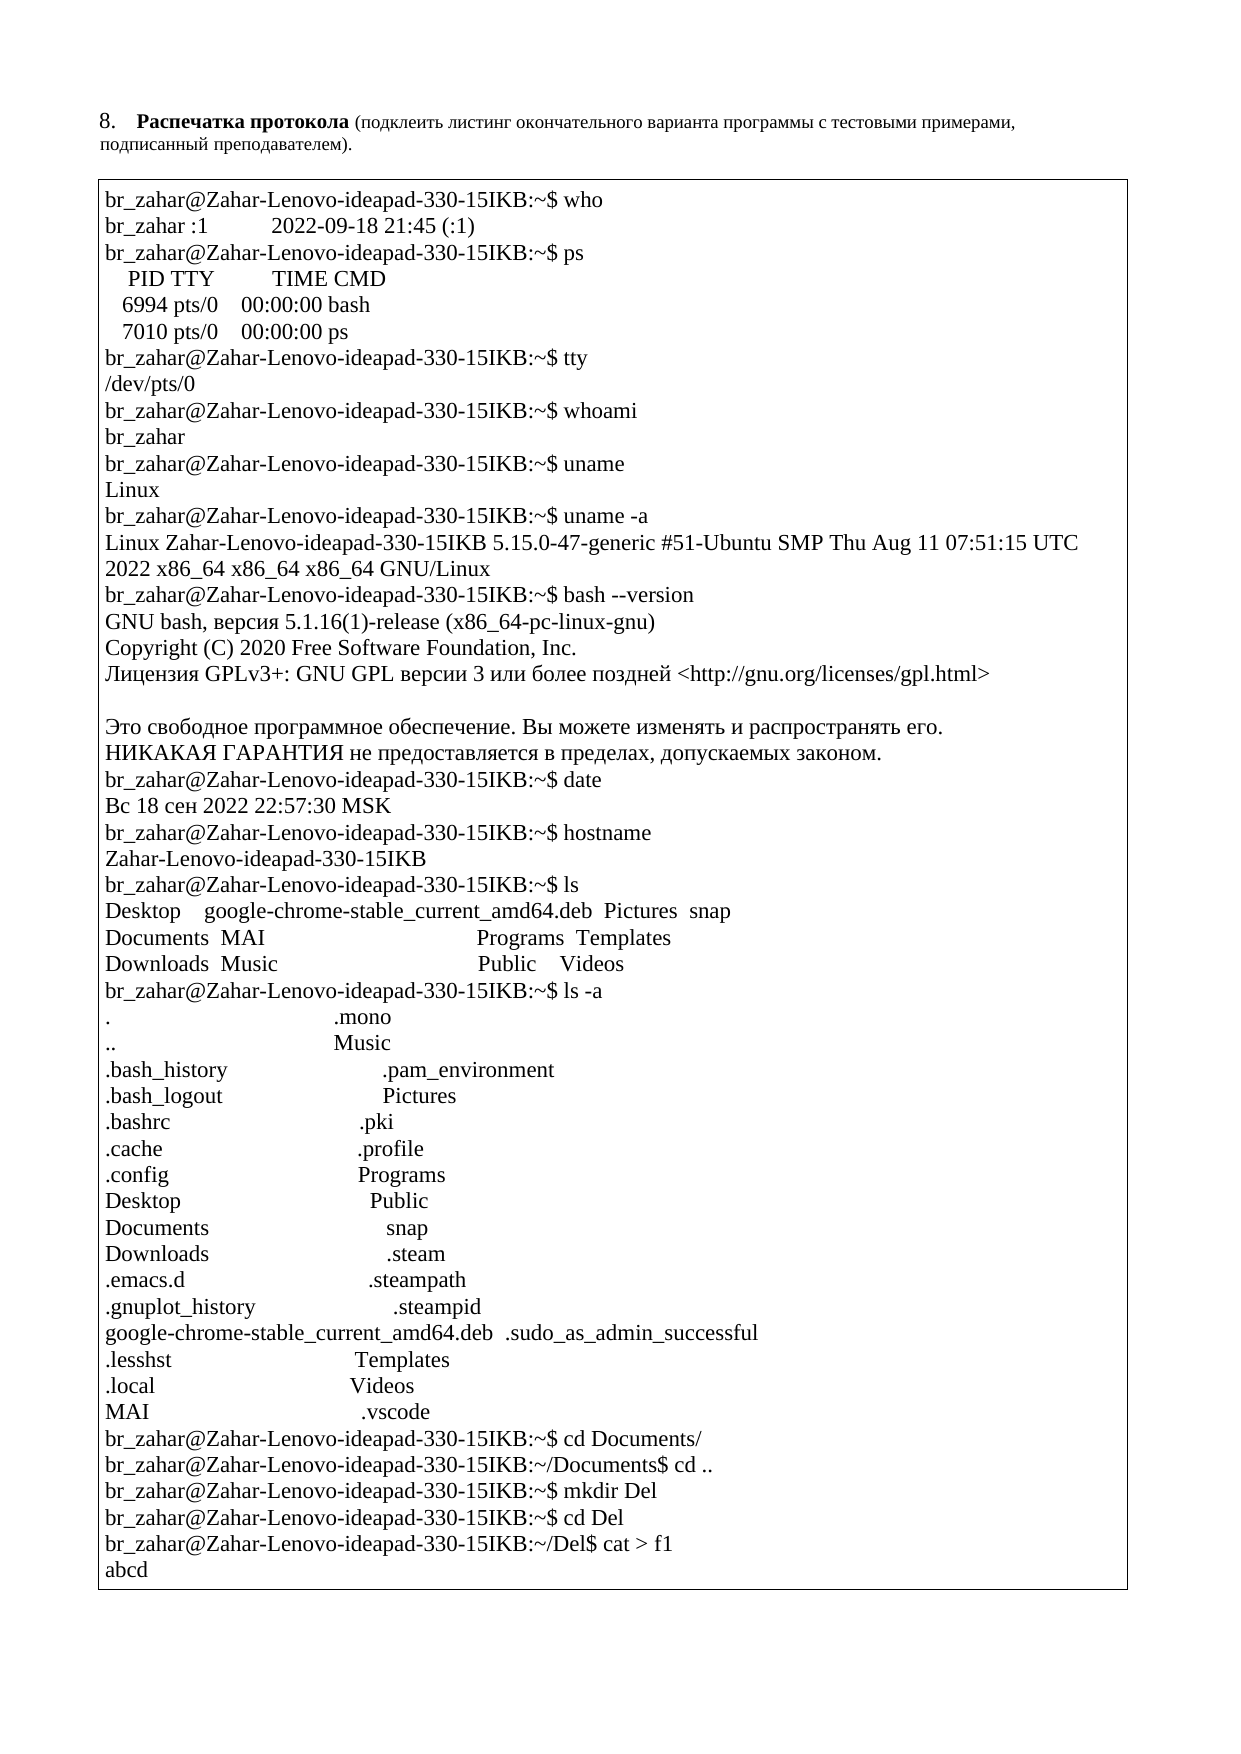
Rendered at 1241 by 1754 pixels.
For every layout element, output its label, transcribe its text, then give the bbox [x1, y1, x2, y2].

table_header br_zahar@Zahar-Lenovo-ideapad-330-15IKB:~$ who br_zahar :1 2022-09-18 21:45 (:1) br_zahar@Zahar-Lenovo-ideapad-330-15IKB:~$ ps PID TTY TIME CMD 6994 pts/0 00:00:00 bash 7010 pts/0 00:00:00 ps br_zahar@Zahar-Lenovo-ideapad-330-15IKB:~$ tty /dev/pts/0 br_zahar@Zahar-Lenovo-ideapad-330-15IKB:~$ whoami br_zahar br_zahar@Zahar-Lenovo-ideapad-330-15IKB:~$ uname Linux br_zahar@Zahar-Lenovo-ideapad-330-15IKB:~$ uname -a Linux Zahar-Lenovo-ideapad-330-15IKB 5.15.0-47-generic #51-Ubuntu SMP Thu Aug 11 07:51:15 UTC 2022 x86_64 x86_64 x86_64 GNU/Linux br_zahar@Zahar-Lenovo-ideapad-330-15IKB:~$ bash --version GNU bash, версия 5.1.16(1)-release (x86_64-pc-linux-gnu) Copyright (C) 2020 Free Software Foundation, Inc. Лицензия GPLv3+: GNU GPL версии 3 или более поздней <http://gnu.org/licenses/gpl.html> Это свободное программное обеспечение. Вы можете изменять и распространять его. НИКАКАЯ ГАРАНТИЯ не предоставляется в пределах, допускаемых законом. br_zahar@Zahar-Lenovo-ideapad-330-15IKB:~$ date Вс 18 сен 2022 22:57:30 MSK br_zahar@Zahar-Lenovo-ideapad-330-15IKB:~$ hostname Zahar-Lenovo-ideapad-330-15IKB br_zahar@Zahar-Lenovo-ideapad-330-15IKB:~$ ls Desktop google-chrome-stable_current_amd64.deb Pictures snap Documents MAI Programs Templates Downloads Music Public Videos br_zahar@Zahar-Lenovo-ideapad-330-15IKB:~$ ls -a . .mono .. Music .bash_history .pam_environment .bash_logout Pictures .bashrc .pki .cache .profile .config Programs Desktop Public Documents snap Downloads .steam .emacs.d .steampath .gnuplot_history .steampid google-chrome-stable_current_amd64.deb .sudo_as_admin_successful .lesshst Templates .local Videos MAI .vscode br_zahar@Zahar-Lenovo-ideapad-330-15IKB:~$ cd Documents/ br_zahar@Zahar-Lenovo-ideapad-330-15IKB:~/Documents$ cd .. br_zahar@Zahar-Lenovo-ideapad-330-15IKB:~$ mkdir Del br_zahar@Zahar-Lenovo-ideapad-330-15IKB:~$ cd Del br_zahar@Zahar-Lenovo-ideapad-330-15IKB:~/Del$ cat > f1 abcd [99, 180, 1127, 1588]
list Распечатка протокола (подклеить листинг окончательного варианта программы с тестовыми примерами, подписанный преподавателем). [99, 109, 1127, 155]
